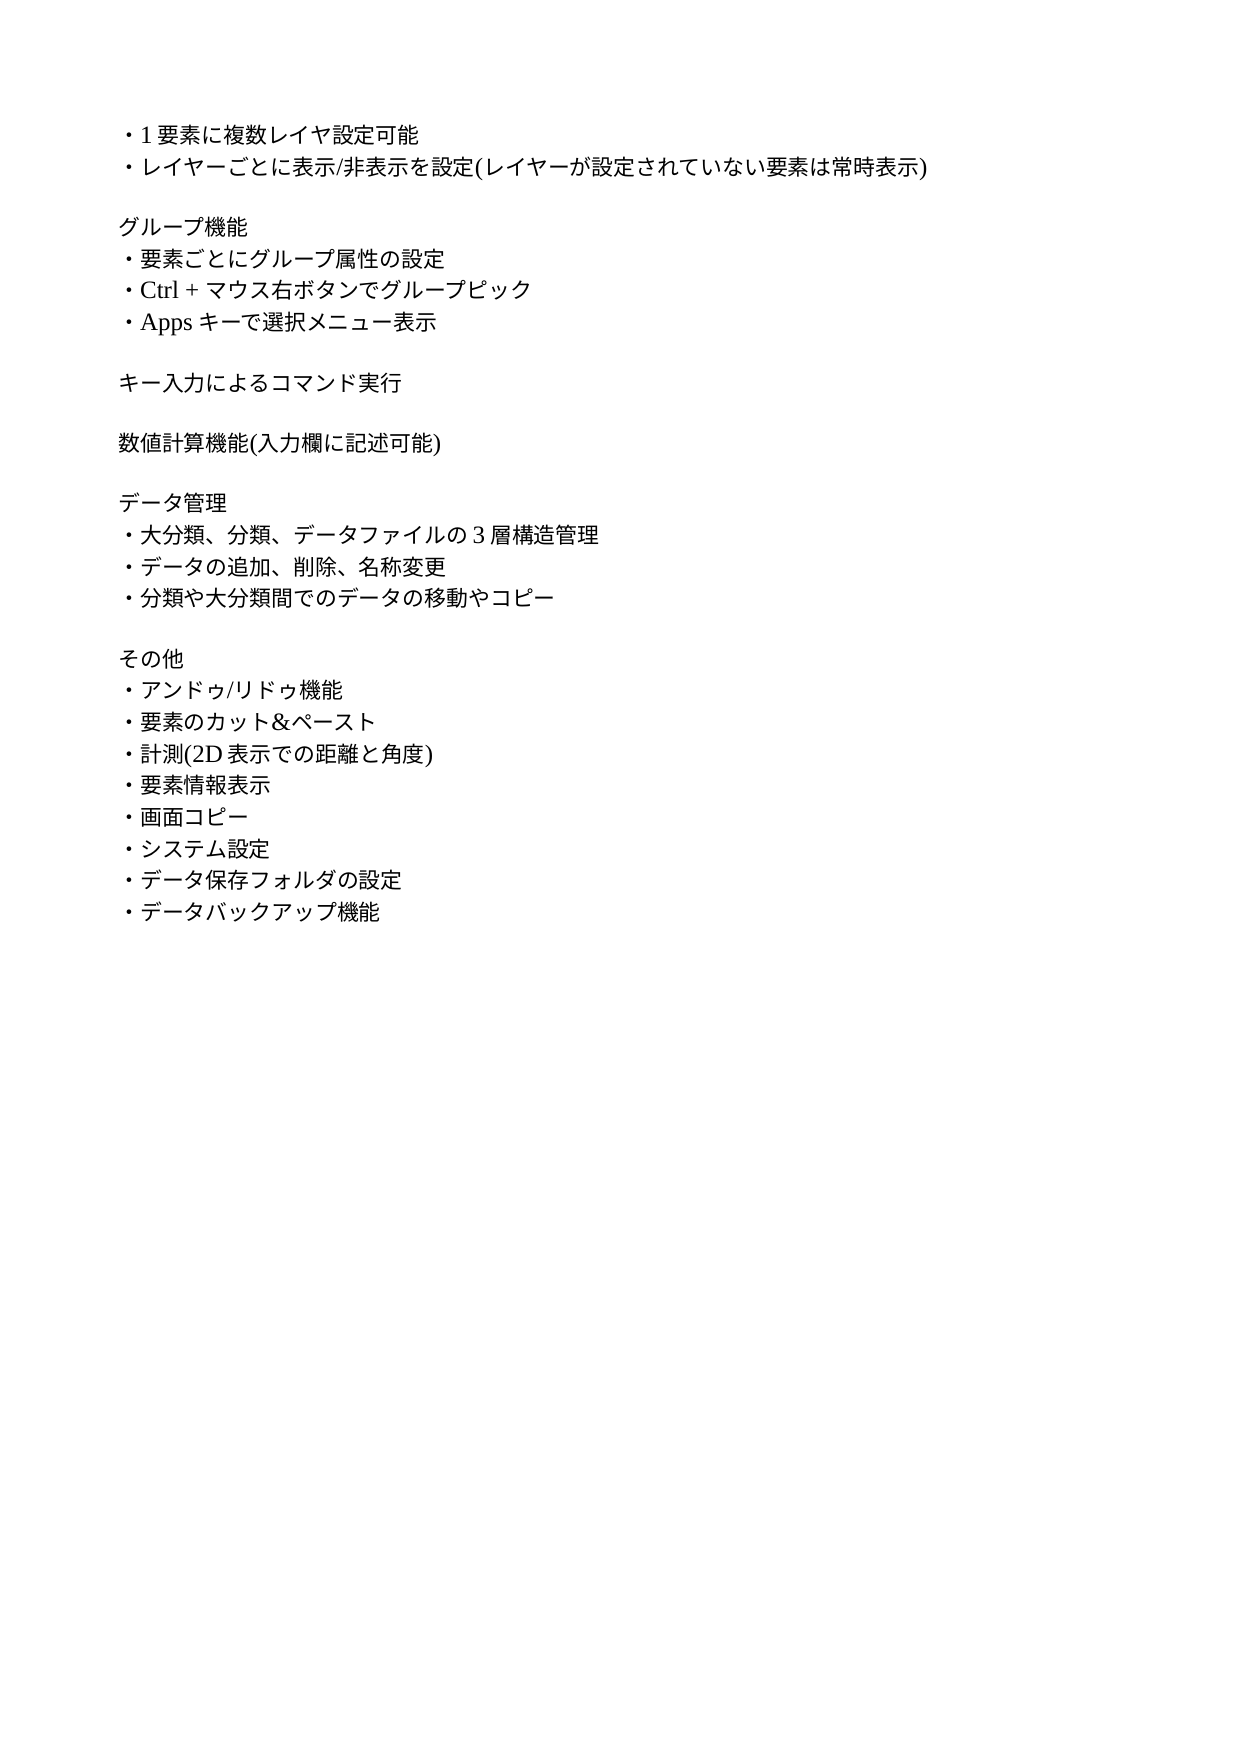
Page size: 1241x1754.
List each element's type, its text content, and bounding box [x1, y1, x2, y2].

text グループ機能 [118, 210, 1122, 242]
text データ管理 [118, 486, 1122, 518]
text ・Appsキーで選択メニュー表示 [118, 305, 1122, 337]
text ・計測(2D表示での距離と角度) [118, 737, 1122, 768]
text ・データの追加、削除、名称変更 [118, 550, 1122, 581]
text ・1要素に複数レイヤ設定可能 [118, 118, 1122, 150]
text ・アンドゥ/リドゥ機能 [118, 673, 1122, 705]
text 数値計算機能(入力欄に記述可能) [118, 426, 1122, 458]
text ・要素ごとにグループ属性の設定 [118, 242, 1122, 273]
text ・システム設定 [118, 832, 1122, 863]
text ・画面コピー [118, 800, 1122, 832]
text ・Ctrl + マウス右ボタンでグループピック [118, 273, 1122, 305]
text ・分類や大分類間でのデータの移動やコピー [118, 581, 1122, 613]
text ・要素のカット&ペースト [118, 705, 1122, 737]
text ・レイヤーごとに表示/非表示を設定(レイヤーが設定されていない要素は常時表示) [118, 150, 1122, 181]
text ・データバックアップ機能 [118, 895, 1122, 927]
text ・データ保存フォルダの設定 [118, 863, 1122, 895]
text ・要素情報表示 [118, 768, 1122, 800]
text ・大分類、分類、データファイルの3層構造管理 [118, 518, 1122, 550]
text キー入力によるコマンド実行 [118, 366, 1122, 397]
text その他 [118, 642, 1122, 673]
